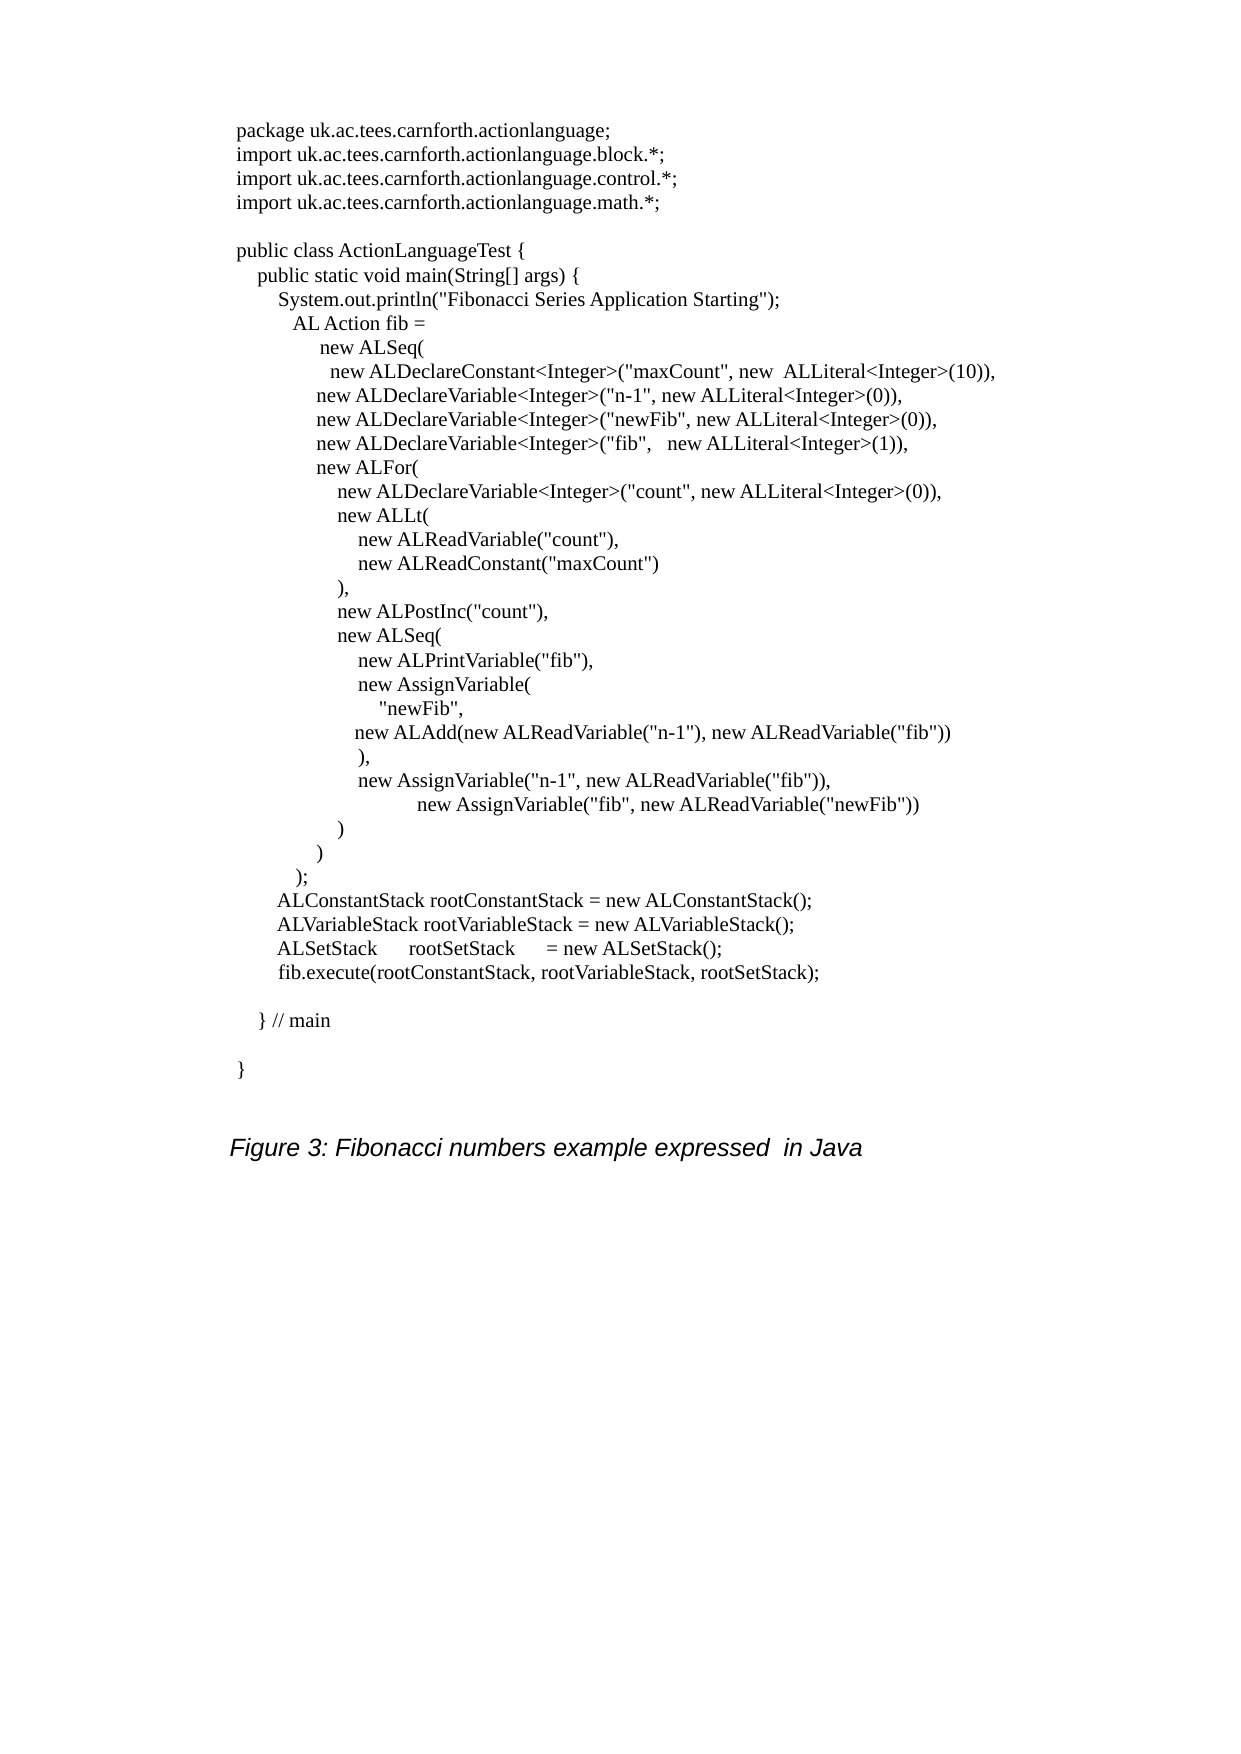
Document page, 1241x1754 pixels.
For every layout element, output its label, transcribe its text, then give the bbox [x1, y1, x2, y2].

text new ALReadConstant("maxCount") [236, 551, 1122, 575]
text "newFib", [236, 696, 1122, 720]
text new ALPostInc("count"), [236, 599, 1122, 623]
text new ALAdd(new ALReadVariable("n-1"), new ALReadVariable("fib")) [236, 720, 1122, 744]
text new ALDeclareConstant<Integer>("maxCount", new ALLiteral<Integer>(10)), [236, 359, 1122, 383]
text } // main [236, 1008, 1122, 1032]
text new ALReadVariable("count"), [236, 527, 1122, 551]
text new ALPrintVariable("fib"), [236, 647, 1122, 672]
text import uk.ac.tees.carnforth.actionlanguage.math.*; [236, 190, 1122, 214]
text ALVariableStack rootVariableStack = new ALVariableStack(); [236, 912, 1122, 936]
text new ALDeclareVariable<Integer>("fib", new ALLiteral<Integer>(1)), [236, 431, 1122, 455]
text ) [236, 816, 1122, 840]
text ), [236, 575, 1122, 599]
text new AssignVariable("fib", new ALReadVariable("newFib")) [236, 792, 1122, 816]
text ALSetStack rootSetStack = new ALSetStack(); [236, 936, 1122, 960]
text ); [236, 864, 1122, 888]
text Figure 3: Fibonacci numbers example expressed in Java [229, 1106, 1002, 1161]
text ) [236, 840, 1122, 864]
text System.out.println("Fibonacci Series Application Starting"); [236, 287, 1122, 311]
text ALConstantStack rootConstantStack = new ALConstantStack(); [236, 888, 1122, 912]
text fib.execute(rootConstantStack, rootVariableStack, rootSetStack); [236, 960, 1122, 984]
text new AssignVariable( [236, 672, 1122, 696]
text import uk.ac.tees.carnforth.actionlanguage.control.*; [236, 166, 1122, 190]
text ), [236, 744, 1122, 768]
text public static void main(String[] args) { [236, 262, 1122, 287]
text import uk.ac.tees.carnforth.actionlanguage.block.*; [236, 142, 1122, 166]
text new ALSeq( [236, 623, 1122, 647]
text new ALSeq( [236, 335, 1122, 359]
text new ALFor( [236, 455, 1122, 479]
text new ALDeclareVariable<Integer>("n-1", new ALLiteral<Integer>(0)), [236, 383, 1122, 407]
text public class ActionLanguageTest { [236, 238, 1122, 262]
text AL Action fib = [236, 311, 1122, 335]
text new ALLt( [236, 503, 1122, 527]
text new ALDeclareVariable<Integer>("count", new ALLiteral<Integer>(0)), [236, 479, 1122, 503]
text new ALDeclareVariable<Integer>("newFib", new ALLiteral<Integer>(0)), [236, 407, 1122, 431]
text new AssignVariable("n-1", new ALReadVariable("fib")), [236, 768, 1122, 792]
text } [236, 1057, 1122, 1081]
text package uk.ac.tees.carnforth.actionlanguage; [236, 118, 1122, 142]
